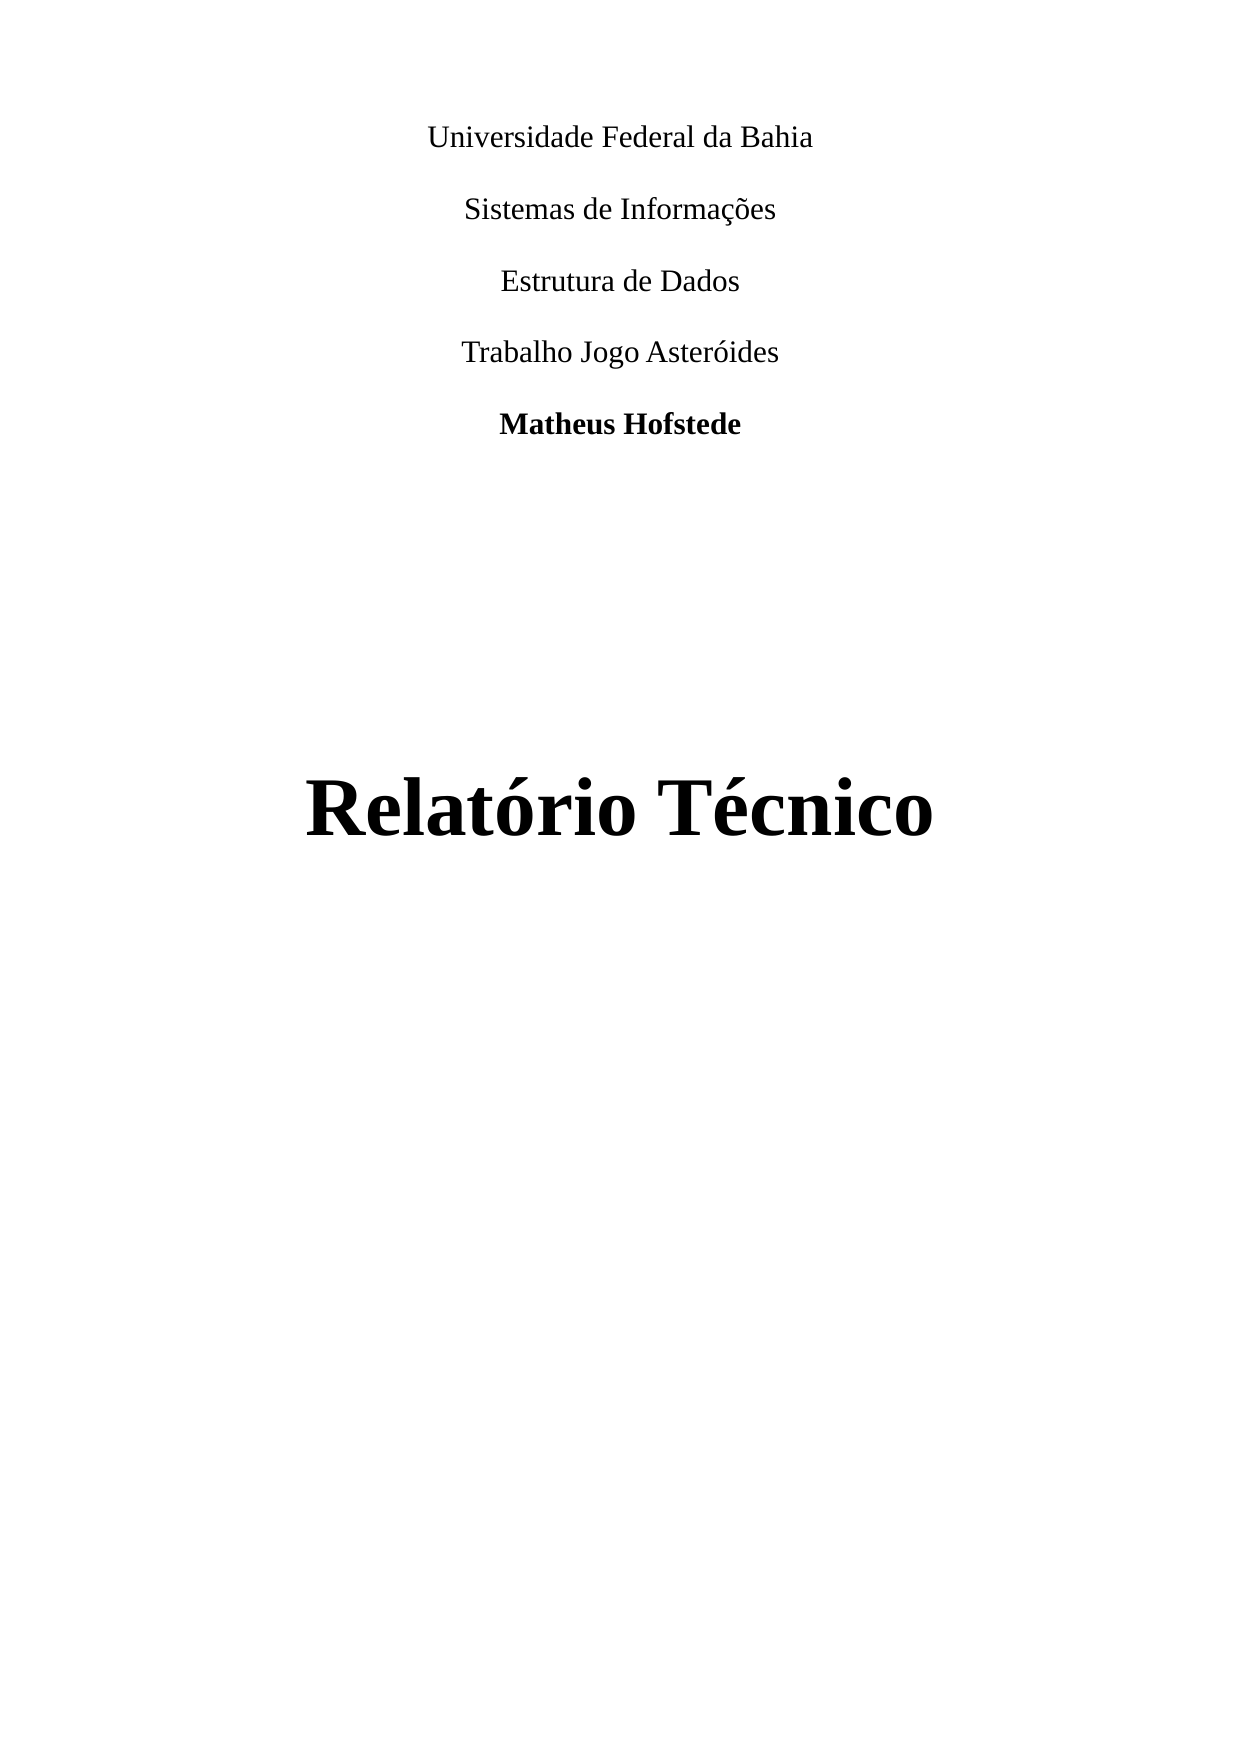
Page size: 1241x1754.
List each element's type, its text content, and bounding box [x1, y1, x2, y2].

text Sistemas de Informações [118, 190, 1122, 226]
text Matheus Hofstede [118, 406, 1122, 442]
text Universidade Federal da Bahia [118, 118, 1122, 154]
text Estrutura de Dados [118, 262, 1122, 298]
text Trabalho Jogo Asteróides [118, 334, 1122, 370]
text Relatório Técnico [118, 758, 1122, 854]
